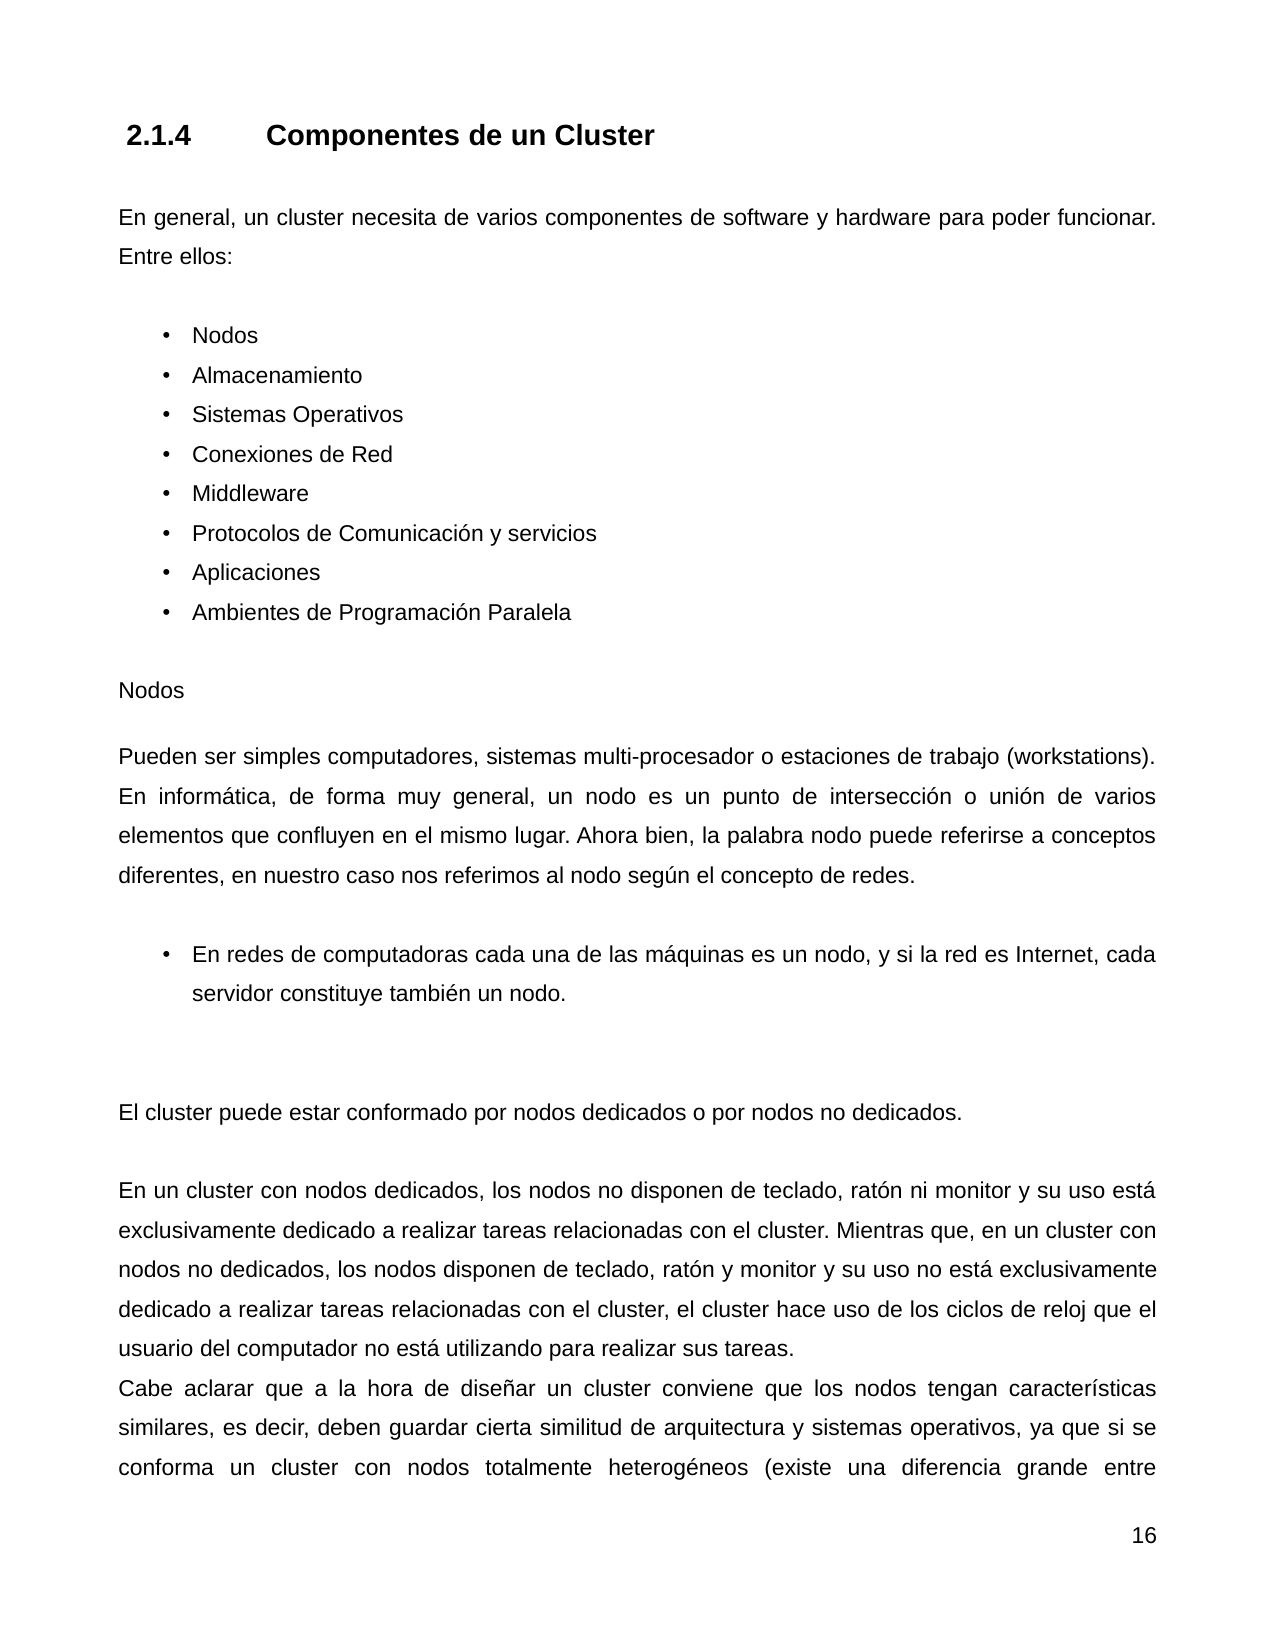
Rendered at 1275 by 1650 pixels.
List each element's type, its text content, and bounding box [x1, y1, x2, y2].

list Ambientes de Programación Paralela [162, 598, 1157, 625]
text En general, un cluster necesita de varios componentes de software y hardware para poder funcionar. Entre ellos: [118, 204, 1157, 269]
text Pueden ser simples computadores, sistemas multi-procesador o estaciones de trabajo (workstations). En informática, de forma muy general, un nodo es un punto de intersección o unión de varios elementos que confluyen en el mismo lugar. Ahora bien, la palabra nodo puede referirse a conceptos diferentes, en nuestro caso nos referimos al nodo según el concepto de redes. [118, 743, 1157, 888]
list Sistemas Operativos [162, 401, 1157, 427]
text El cluster puede estar conformado por nodos dedicados o por nodos no dedicados. [118, 1098, 1157, 1125]
list Conexiones de Red [162, 441, 1157, 467]
list Almacenamiento [162, 362, 1157, 388]
list Middleware [162, 480, 1157, 506]
list En redes de computadoras cada una de las máquinas es un nodo, y si la red es Internet, cada servidor constituye también un nodo. [162, 941, 1157, 1006]
text Cabe aclarar que a la hora de diseñar un cluster conviene que los nodos tengan características similares, es decir, deben guardar cierta similitud de arquitectura y sistemas operativos, ya que si se conforma un cluster con nodos totalmente heterogéneos (existe una diferencia grande entre [118, 1375, 1157, 1480]
text En un cluster con nodos dedicados, los nodos no disponen de teclado, ratón ni monitor y su uso está exclusivamente dedicado a realizar tareas relacionadas con el cluster. Mientras que, en un cluster con nodos no dedicados, los nodos disponen de teclado, ratón y monitor y su uso no está exclusivamente dedicado a realizar tareas relacionadas con el cluster, el cluster hace uso de los ciclos de reloj que el usuario del computador no está utilizando para realizar sus tareas. [118, 1177, 1157, 1362]
text Nodos [118, 677, 1157, 704]
list Aplicaciones [162, 559, 1157, 585]
list Protocolos de Comunicación y servicios [162, 519, 1157, 546]
subtitle Componentes de un Cluster [118, 118, 1157, 152]
list Nodos [162, 322, 1157, 348]
